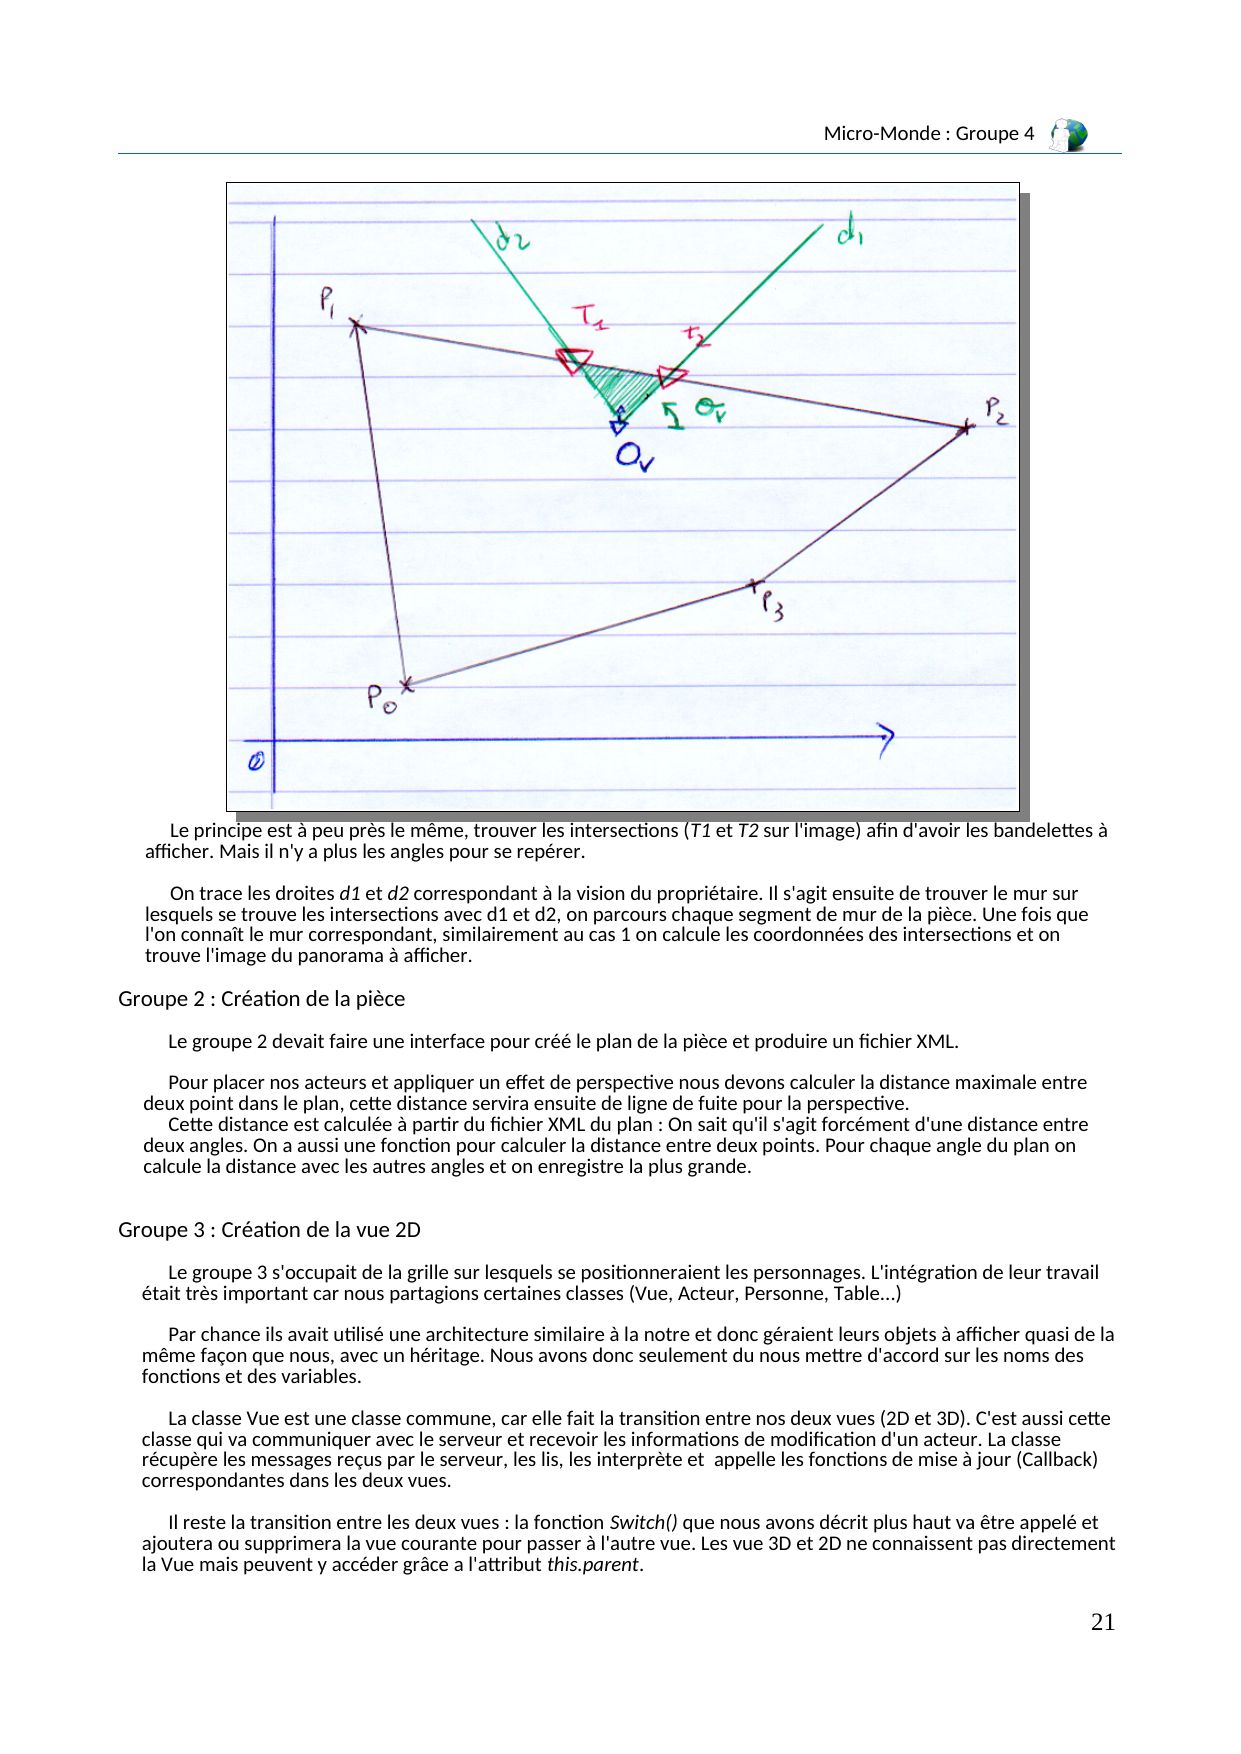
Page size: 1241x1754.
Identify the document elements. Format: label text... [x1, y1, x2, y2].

text Groupe 3 : Création de la vue 2D [118, 1220, 1122, 1243]
text Le groupe 2 devait faire une interface pour créé le plan de la pièce et produire un fichier XML. [143, 1032, 1122, 1053]
text Par chance ils avait utilisé une architecture similaire à la notre et donc géraient leurs objets à afficher quasi de la même façon que nous, avec un héritage. Nous avons donc seulement du nous mettre d'accord sur les noms des fonctions et des variables. [142, 1326, 1122, 1389]
text Cette distance est calculée à partir du fichier XML du plan : On sait qu'il s'agit forcément d'une distance entre deux angles. On a aussi une fonction pour calculer la distance entre deux points. Pour chaque angle du plan on calcule la distance avec les autres angles et on enregistre la plus grande. [143, 1116, 1122, 1178]
text Le groupe 3 s'occupait de la grille sur lesquels se positionneraient les personnages. L'intégration de leur travail était très important car nous partagions certaines classes (Vue, Acteur, Personne, Table...) [142, 1264, 1122, 1305]
text La classe Vue est une classe commune, car elle fait la transition entre nos deux vues (2D et 3D). C'est aussi cette classe qui va communiquer avec le serveur et recevoir les informations de modification d'un acteur. La classe récupère les messages reçus par le serveur, les lis, les interprète et appelle les fonctions de mise à jour (Callback) correspondantes dans les deux vues. [142, 1409, 1122, 1493]
text Le principe est à peu près le même, trouver les intersections (T1 et T2 sur l'image) afin d'avoir les bandelettes à afficher. Mais il n'y a plus les angles pour se repérer. [145, 182, 1122, 864]
picture [228, 185, 1017, 809]
text On trace les droites d1 et d2 correspondant à la vision du propriétaire. Il s'agit ensuite de trouver le mur sur lesquels se trouve les intersections avec d1 et d2, on parcours chaque segment de mur de la pièce. Une fois que l'on connaît le mur correspondant, similairement au cas 1 on calcule les coordonnées des intersections et on trouve l'image du panorama à afficher. [145, 884, 1122, 968]
text Groupe 2 : Création de la pièce [118, 989, 1122, 1012]
text Il reste la transition entre les deux vues : la fonction Switch() que nous avons décrit plus haut va être appelé et ajoutera ou supprimera la vue courante pour passer à l'autre vue. Les vue 3D et 2D ne connaissent pas directement la Vue mais peuvent y accéder grâce a l'attribut this.parent. [142, 1514, 1122, 1576]
picture [1047, 118, 1091, 153]
text Pour placer nos acteurs et appliquer un effet de perspective nous devons calculer la distance maximale entre deux point dans le plan, cette distance servira ensuite de ligne de fuite pour la perspective. [143, 1074, 1122, 1116]
